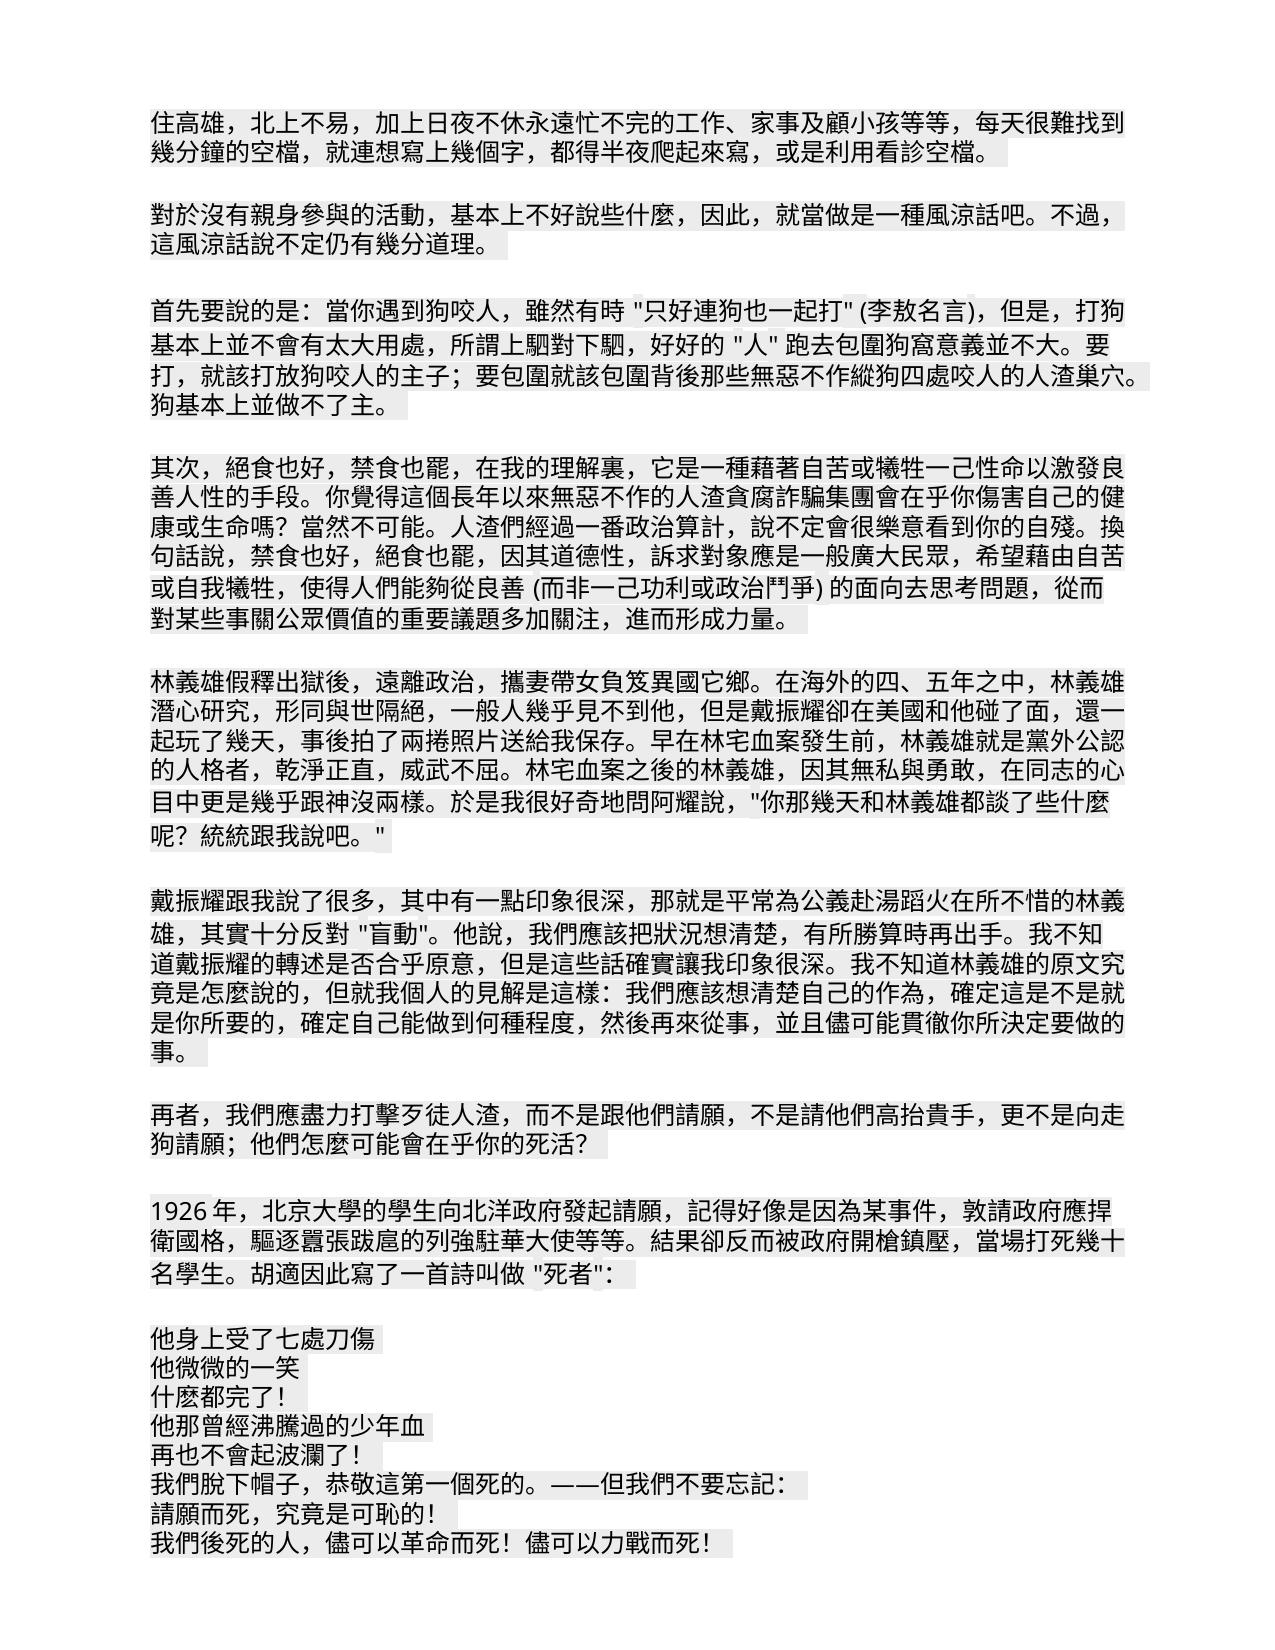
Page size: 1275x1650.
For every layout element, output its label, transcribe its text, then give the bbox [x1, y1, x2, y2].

text 支持以核養綠公投 (六) 陳真 2018.09.17. 住高雄，北上不易，加上日夜不休永遠忙不完的工作、家事及顧小孩等等，每天很難找到幾分鐘的空檔，就連想寫上幾個字，都得半夜爬起來寫，或是利用看診空檔。 對於沒有親身參與的活動，基本上不好說些什麼，因此，就當做是一種風涼話吧。不過，這風涼話說不定仍有幾分道理。 首先要說的是：當你遇到狗咬人，雖然有時 "只好連狗也一起打" (李敖名言)，但是，打狗基本上並不會有太大用處，所謂上駟對下駟，好好的 "人" 跑去包圍狗窩意義並不大。要打，就該打放狗咬人的主子；要包圍就該包圍背後那些無惡不作縱狗四處咬人的人渣巢穴。狗基本上並做不了主。 其次，絕食也好，禁食也罷，在我的理解裏，它是一種藉著自苦或犧牲一己性命以激發良善人性的手段。你覺得這個長年以來無惡不作的人渣貪腐詐騙集團會在乎你傷害自己的健康或生命嗎？當然不可能。人渣們經過一番政治算計，說不定會很樂意看到你的自殘。換句話說，禁食也好，絕食也罷，因其道德性，訴求對象應是一般廣大民眾，希望藉由自苦或自我犧牲，使得人們能夠從良善 (而非一己功利或政治鬥爭) 的面向去思考問題，從而對某些事關公眾價值的重要議題多加關注，進而形成力量。 林義雄假釋出獄後，遠離政治，攜妻帶女負笈異國它鄉。在海外的四、五年之中，林義雄潛心研究，形同與世隔絕，一般人幾乎見不到他，但是戴振耀卻在美國和他碰了面，還一起玩了幾天，事後拍了兩捲照片送給我保存。早在林宅血案發生前，林義雄就是黨外公認的人格者，乾淨正直，威武不屈。林宅血案之後的林義雄，因其無私與勇敢，在同志的心目中更是幾乎跟神沒兩樣。於是我很好奇地問阿耀說，"你那幾天和林義雄都談了些什麼呢？統統跟我說吧。" 戴振耀跟我說了很多，其中有一點印象很深，那就是平常為公義赴湯蹈火在所不惜的林義雄，其實十分反對 "盲動"。他說，我們應該把狀況想清楚，有所勝算時再出手。我不知道戴振耀的轉述是否合乎原意，但是這些話確實讓我印象很深。我不知道林義雄的原文究竟是怎麼說的，但就我個人的見解是這樣：我們應該想清楚自己的作為，確定這是不是就是你所要的，確定自己能做到何種程度，然後再來從事，並且儘可能貫徹你所決定要做的事。 再者，我們應盡力打擊歹徒人渣，而不是跟他們請願，不是請他們高抬貴手，更不是向走狗請願；他們怎麼可能會在乎你的死活？ 1926年，北京大學的學生向北洋政府發起請願，記得好像是因為某事件，敦請政府應捍衛國格，驅逐囂張跋扈的列強駐華大使等等。結果卻反而被政府開槍鎮壓，當場打死幾十名學生。胡適因此寫了一首詩叫做 "死者"： 他身上受了七處刀傷 他微微的一笑 什麽都完了！ 他那曾經沸騰過的少年血 再也不會起波瀾了！ 我們脫下帽子，恭敬這第一個死的。——但我們不要忘記： 請願而死，究竟是可恥的！ 我們後死的人，儘可以革命而死！儘可以力戰而死！ 但我們希望將來，永沒有第二個人請願而死！ 我們低下頭來，哀念這第一個死的。——但我們不要忘記： 請願而死，究竟是可恥的！ 北洋政府的鎮壓，也許不是一個好例子。因為，當時的段琪瑞執政府似乎並不壞。段祺瑞在知道軍隊在慌亂之中對學生開槍之後，跑去對死者們長跪不起，據說更是從此終生茹素，以表懺悔。我不懂歷史，這些全是聽李敖說的。我想說的是，執政作風並不壞的北洋政府尚且都能讓胡適對於下對上之請願感到絕望，更不用說台灣眼前這個下三濫的歹徒犯罪集團，用一己之健康或生命去呼喚他們的政治良知，我覺得真是太抬舉了這群理當繩之以法、貪得無饜無惡不作的人渣漢奸。 不過，黃士修有句話說得很對，這話我也常跟學姊說，那就是，與其期待別人成為我們的燈塔，不如自己發光。 我上高中時，讀到林義雄在 "從蘭陽到霧峰" 的書中一句話，非常非常感動。他寫說： "我相信：政治是一種科學，對就是對，錯就是錯。我願抱著是非分明的態度，投身政治。" 我一上大學的頭一天就加入黨外，站上群眾演講台，生平第一張名片上頭就刻著林義雄的這段話。 當時很多黨外朋友常笑我面對林義雄就像少女崇拜明星偶像那樣。這當然不是事實，我是崇拜他的人品，而不是崇拜他的一切想法。不過，我當時也常跟黨外朋友說，我確實很 "害怕" 有一天如果林義雄死掉怎麼辦？我說，在某種心靈與道德的道路上，那彷彿就像失去一座引領我前進的燈塔。 我之所以連出國留學都找林義雄當我的推薦人(之一)，就是出於這樣一種心態。但是老實說，這座燈塔在我心中早已熄滅。我依舊相信林義雄的人品之利他與無私，但我不再相信他的是非判斷能力。愛因斯坦說得對，道德和智能具有某種密切關係。好人仍然很可能因為某種愚眛而做出壞事。 失去林義雄這座 "燈塔" 之後，我其實也不認為自己能發光，我只求無害於人，切勿對他人產生不好的影響，因此對於一己之 "公眾化" 有很深的排斥感。 後來更發現，就算天大的義人也不會發光，因為 "那光是真光，來到世上，要照亮每一個人。" 神才會發光，凡人都不會。從此，我就再也不怕世上任何燈光的熄滅。天上億萬繁星，尚且不怕滅掉幾顆，更不用說世上的一點人造光芒。道路永在，旅人無常。 [150, 75, 1125, 1558]
